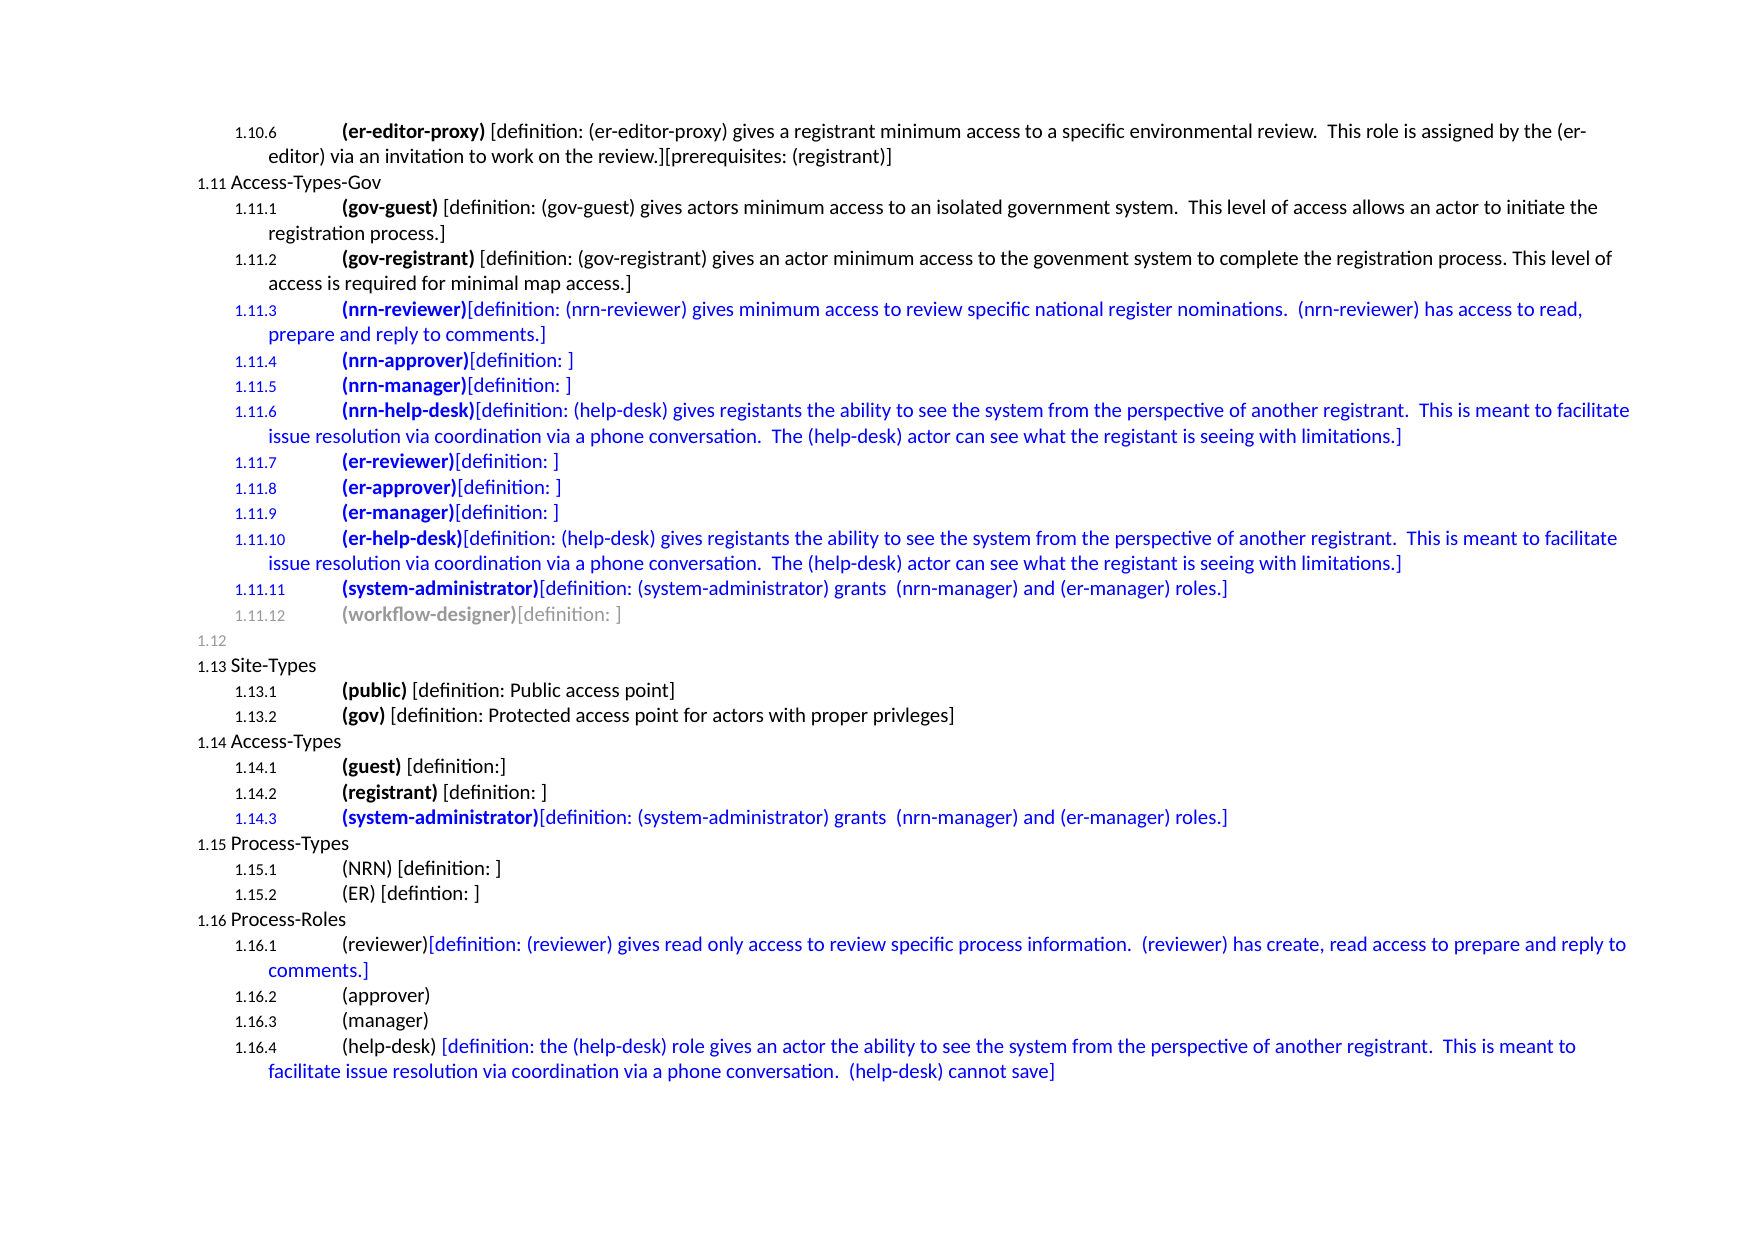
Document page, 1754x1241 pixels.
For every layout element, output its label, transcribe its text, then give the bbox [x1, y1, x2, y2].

list (registrant) [definition: ] [231, 779, 1636, 804]
list (er-editor-proxy) [definition: (er-editor-proxy) gives a registrant minimum access to a specific environmental review. This role is assigned by the (er-editor) via an invitation to work on the review.][prerequisites: (registrant)] [231, 118, 1636, 169]
list (ER) [defintion: ] [231, 881, 1636, 906]
list (manager) [231, 1008, 1636, 1033]
list (NRN) [definition: ] [231, 855, 1636, 881]
list (guest) [definition:] [231, 753, 1636, 779]
list (er-manager)[definition: ] [231, 499, 1636, 525]
list Access-Types-Gov [193, 169, 1636, 194]
list (approver) [231, 982, 1636, 1008]
list (er-approver)[definition: ] [231, 474, 1636, 499]
list (public) [definition: Public access point] [231, 677, 1636, 703]
list (gov) [definition: Protected access point for actors with proper privleges] [231, 703, 1636, 728]
list Process-Roles [193, 906, 1636, 931]
list Process-Types [193, 830, 1636, 855]
list Site-Types [193, 652, 1636, 677]
list (nrn-manager)[definition: ] [231, 372, 1636, 398]
list (er-help-desk)[definition: (help-desk) gives registants the ability to see the system from the perspective of another registrant. This is meant to facilitate issue resolution via coordination via a phone conversation. The (help-desk) actor can see what the registant is seeing with limitations.] [231, 525, 1636, 576]
list (gov-registrant) [definition: (gov-registrant) gives an actor minimum access to the govenment system to complete the registration process. This level of access is required for minimal map access.] [231, 245, 1636, 296]
list (help-desk) [definition: the (help-desk) role gives an actor the ability to see the system from the perspective of another registrant. This is meant to facilitate issue resolution via coordination via a phone conversation. (help-desk) cannot save] [231, 1033, 1636, 1084]
list (nrn-approver)[definition: ] [231, 347, 1636, 372]
list Access-Types [193, 728, 1636, 753]
list (system-administrator)[definition: (system-administrator) grants (nrn-manager) and (er-manager) roles.] [231, 804, 1636, 830]
list (workflow-designer)[definition: ] [231, 601, 1636, 626]
list (gov-guest) [definition: (gov-guest) gives actors minimum access to an isolated government system. This level of access allows an actor to initiate the registration process.] [231, 194, 1636, 245]
list (er-reviewer)[definition: ] [231, 448, 1636, 474]
list (reviewer)[definition: (reviewer) gives read only access to review specific process information. (reviewer) has create, read access to prepare and reply to comments.] [231, 931, 1636, 982]
list (system-administrator)[definition: (system-administrator) grants (nrn-manager) and (er-manager) roles.] [231, 576, 1636, 601]
list (nrn-reviewer)[definition: (nrn-reviewer) gives minimum access to review specific national register nominations. (nrn-reviewer) has access to read, prepare and reply to comments.] [231, 296, 1636, 347]
list (nrn-help-desk)[definition: (help-desk) gives registants the ability to see the system from the perspective of another registrant. This is meant to facilitate issue resolution via coordination via a phone conversation. The (help-desk) actor can see what the registant is seeing with limitations.] [231, 398, 1636, 448]
